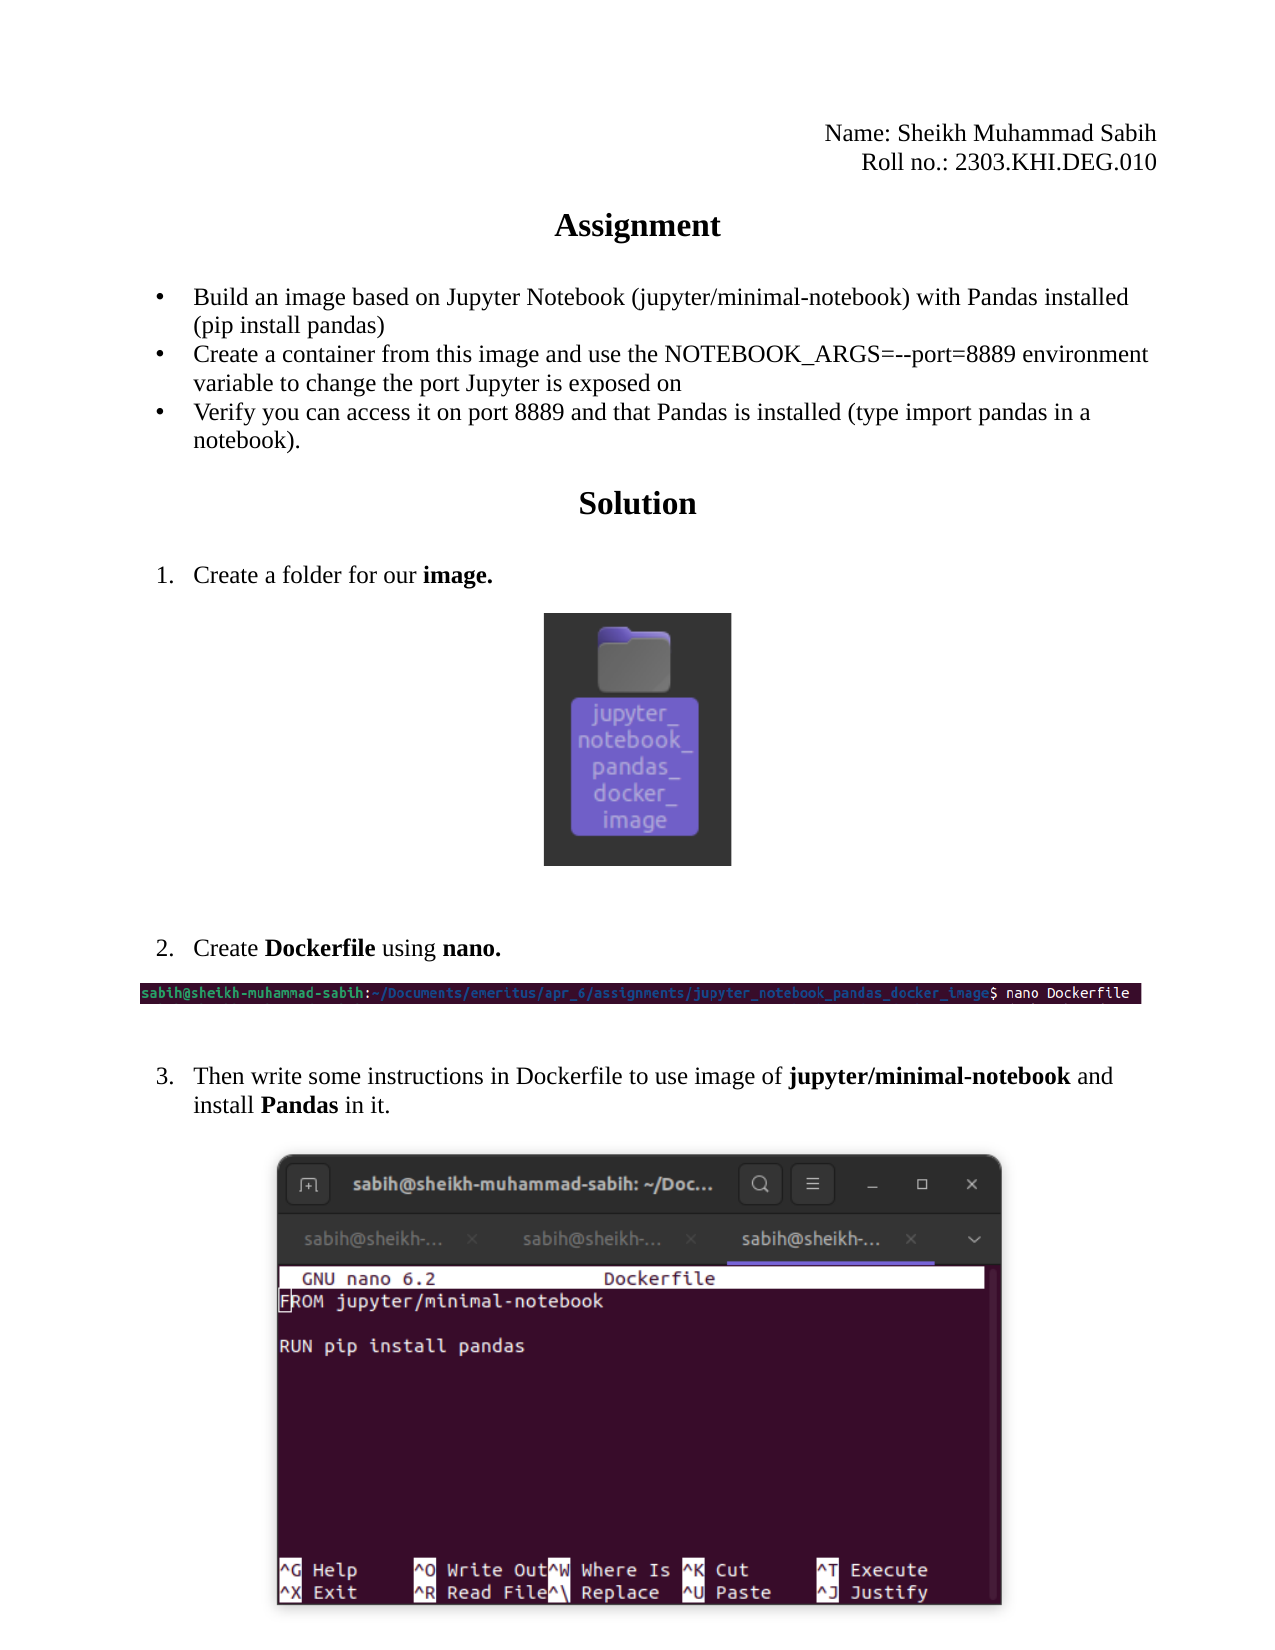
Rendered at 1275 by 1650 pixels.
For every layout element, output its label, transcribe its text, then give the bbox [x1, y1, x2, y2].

list Build an image based on Jupyter Notebook (jupyter/minimal-notebook) with Pandas installed (pip install pandas) [156, 282, 1157, 339]
list Create a folder for our image. [156, 560, 1157, 588]
picture [543, 613, 732, 866]
text Assignment [118, 205, 1157, 243]
list Create a container from this image and use the NOTEBOOK_ARGS=--port=8889 environment variable to change the port Jupyter is exposed on [156, 339, 1157, 397]
picture [246, 1127, 1033, 1640]
list Then write some instructions in Dockerfile to use image of jupyter/minimal-notebook and install Pandas in it. [156, 1061, 1157, 1119]
list Create Dockerfile using nano. [156, 933, 1157, 962]
text Solution [118, 483, 1157, 521]
picture [140, 983, 1142, 1004]
list Verify you can access it on port 8889 and that Pandas is installed (type import pandas in a notebook). [156, 397, 1157, 454]
